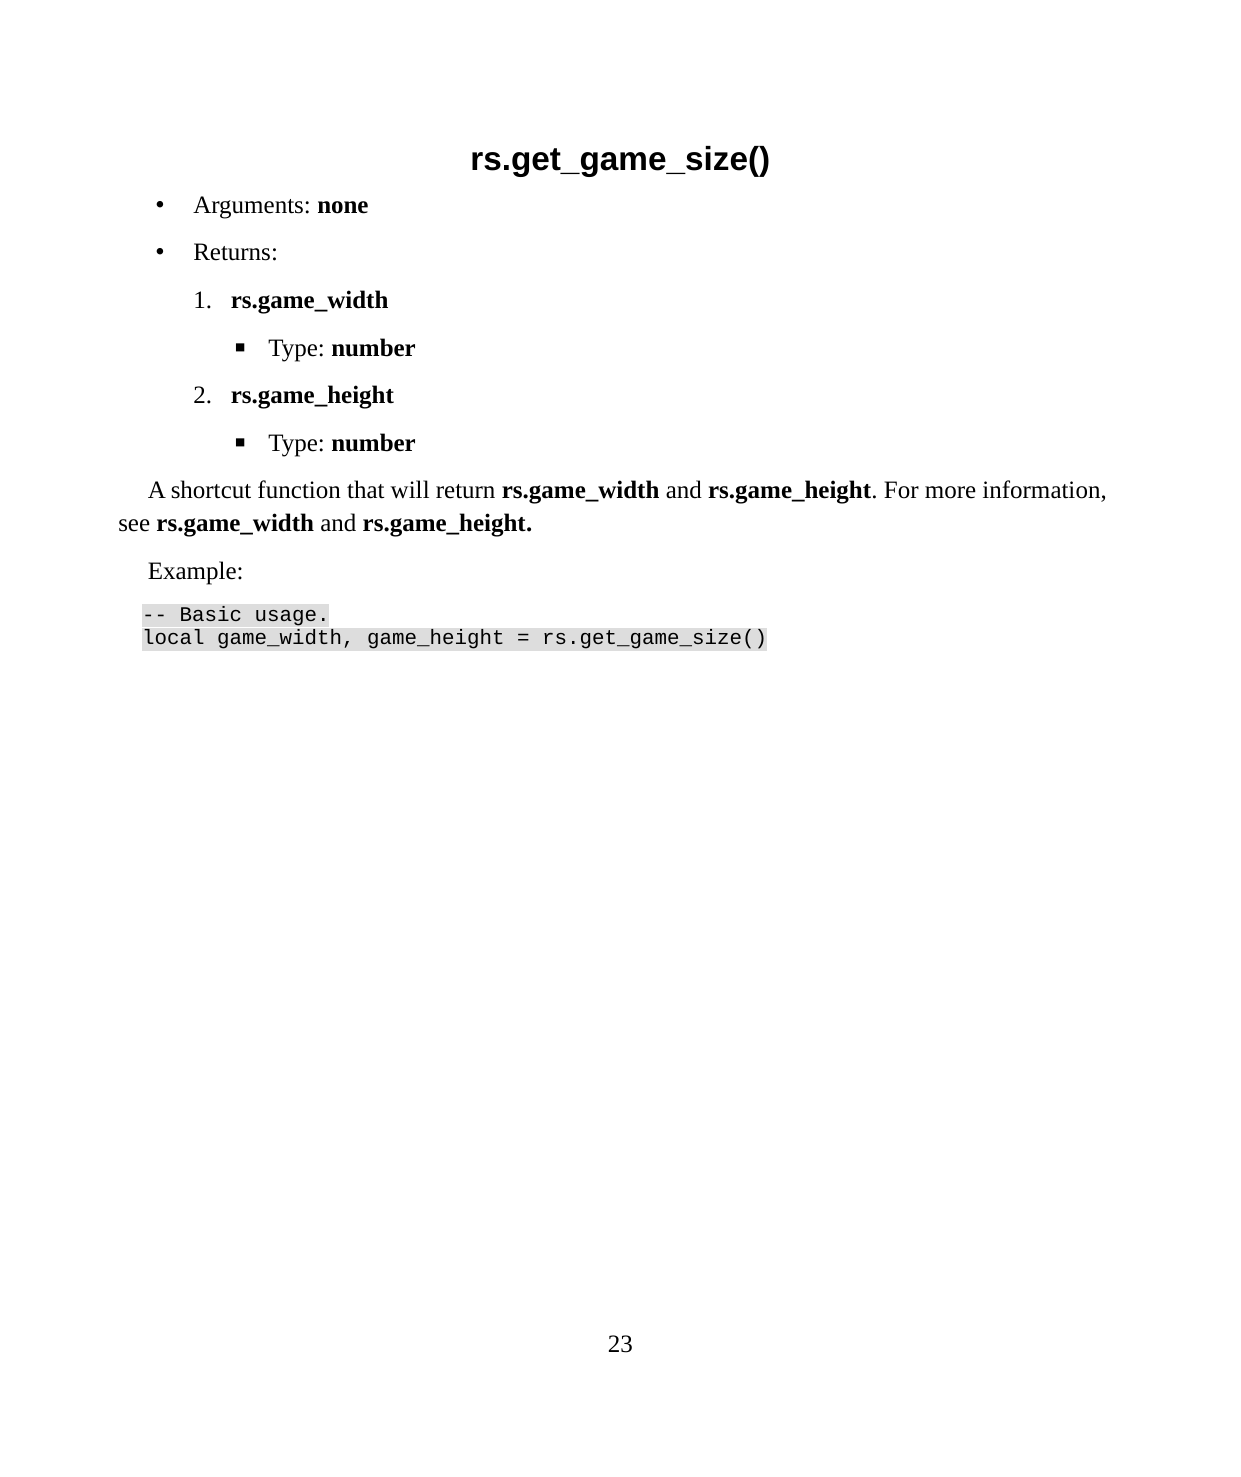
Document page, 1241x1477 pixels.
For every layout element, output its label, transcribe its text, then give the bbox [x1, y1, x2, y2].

text local game_width, game_height = rs.get_game_size() [142, 627, 1122, 651]
subtitle rs.get_game_size() [118, 139, 1122, 177]
list Returns: [156, 237, 1122, 266]
text -- Basic usage. [329, 604, 1122, 627]
text A shortcut function that will return rs.game_width and rs.game_height. For more information, see rs.game_width and rs.game_height. [118, 476, 1122, 537]
list Type: number [231, 333, 1122, 361]
list Type: number [231, 428, 1122, 457]
list rs.game_height [193, 380, 1122, 409]
list rs.game_width [193, 285, 1122, 314]
list Arguments: none [156, 190, 1122, 219]
text Example: [118, 556, 1122, 585]
